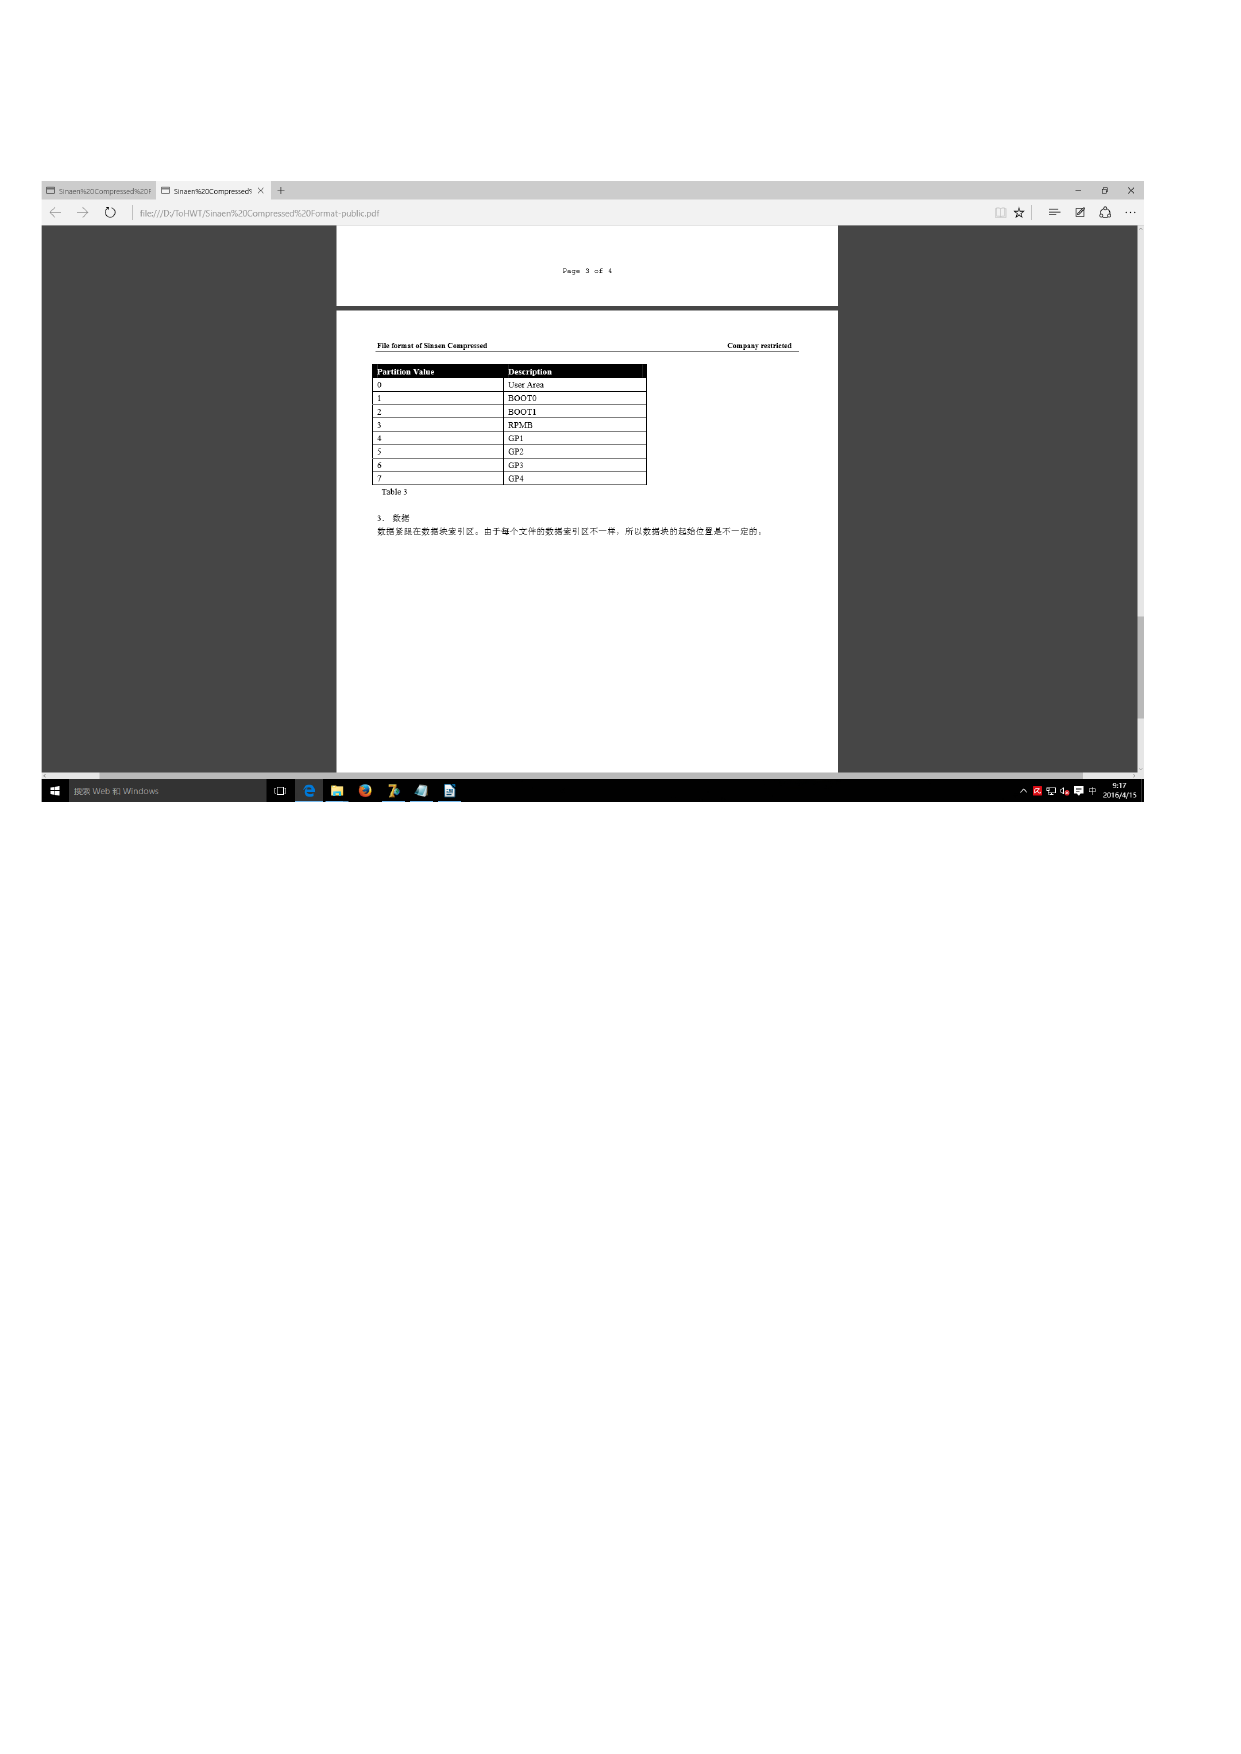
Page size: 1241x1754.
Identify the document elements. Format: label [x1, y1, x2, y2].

picture [41, 181, 1144, 802]
